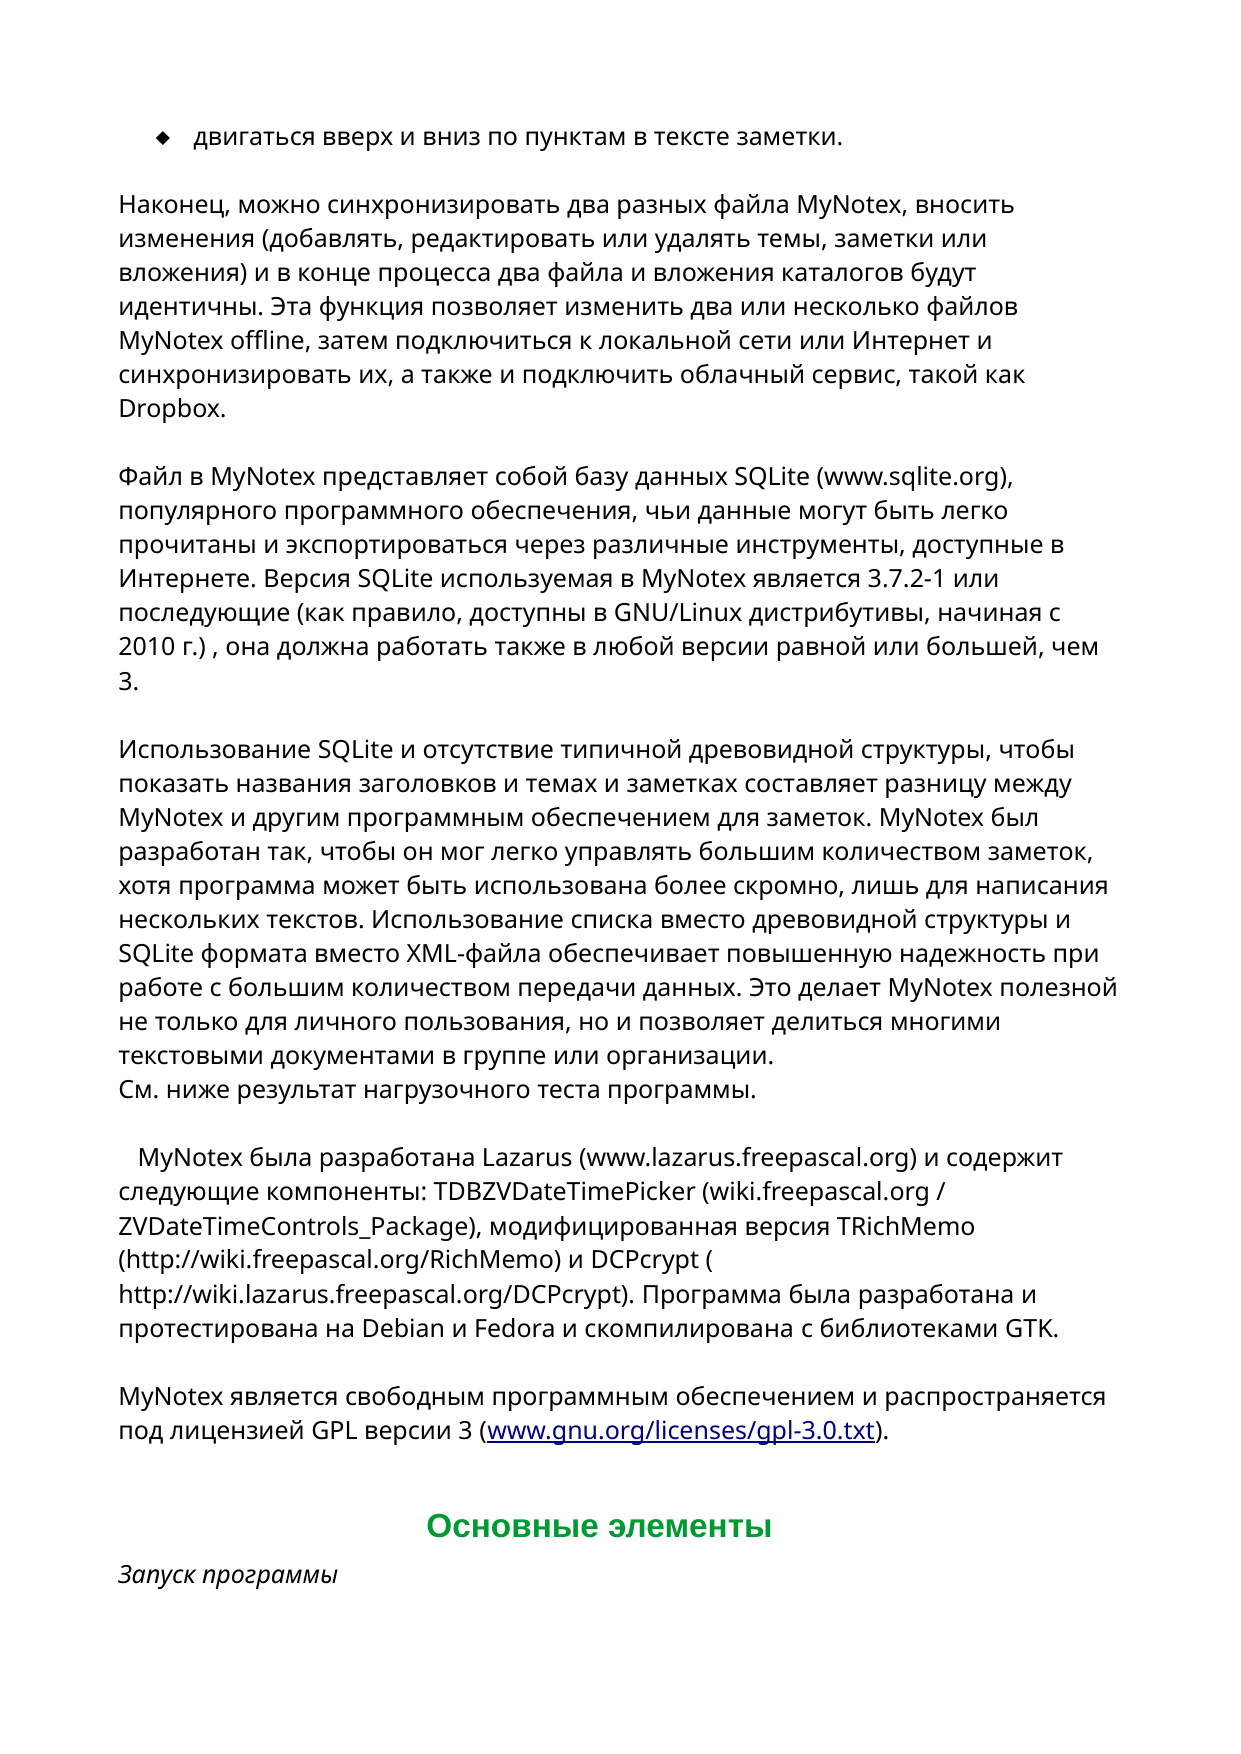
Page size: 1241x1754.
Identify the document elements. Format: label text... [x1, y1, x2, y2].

text MyNotex является свободным программным обеспечением и распространяется под лицензией GPL версии 3 (www.gnu.org/licenses/gpl-3.0.txt). [118, 1378, 1122, 1447]
text MyNotex была разработана Lazarus (www.lazarus.freepascal.org) и содержит следующие компоненты: TDBZVDateTimePicker (wiki.freepascal.org / ZVDateTimeControls_Package), модифицированная версия TRichMemo (http://wiki.freepascal.org/RichMemo) и DCPcrypt ( http://wiki.lazarus.freepascal.org/DCPcrypt). Программа была разработана и протестирована на Debian и Fedora и скомпилирована с библиотеками GTK. [118, 1140, 1122, 1344]
text Запуск программы [118, 1557, 1122, 1591]
text Наконец, можно синхронизировать два разных файла MyNotex, вносить изменения (добавлять, редактировать или удалять темы, заметки или вложения) и в конце процесса два файла и вложения каталогов будут идентичны. Эта функция позволяет изменить два или несколько файлов MyNotex offline, затем подключиться к локальной сети или Интернет и синхронизировать их, а также и подключить облачный сервис, такой как Dropbox. [118, 186, 1122, 425]
list двигаться вверх и вниз по пунктам в тексте заметки. [156, 118, 1122, 152]
text Файл в MyNotex представляет собой базу данных SQLite (www.sqlite.org), популярного программного обеспечения, чьи данные могут быть легко прочитаны и экспортироваться через различные инструменты, доступные в Интернете. Версия SQLite используемая в MyNotex является 3.7.2-1 или последующие (как правило, доступны в GNU/Linux дистрибутивы, начиная с 2010 г.) , она должна работать также в любой версии равной или большей, чем 3. [118, 459, 1122, 697]
text См. ниже результат нагрузочного теста программы. [118, 1072, 1122, 1106]
text Использование SQLite и отсутствие типичной древовидной структуры, чтобы показать названия заголовков и темах и заметках составляет разницу между MyNotex и другим программным обеспечением для заметок. MyNotex был разработан так, чтобы он мог легко управлять большим количеством заметок, хотя программа может быть использована более скромно, лишь для написания нескольких текстов. Использование списка вместо древовидной структуры и SQLite формата вместо XML-файла обеспечивает повышенную надежность при работе с большим количеством передачи данных. Это делает MyNotex полезной не только для личного пользования, но и позволяет делиться многими текстовыми документами в группе или организации. [118, 731, 1122, 1072]
subtitle Основные элементы [118, 1506, 1122, 1544]
